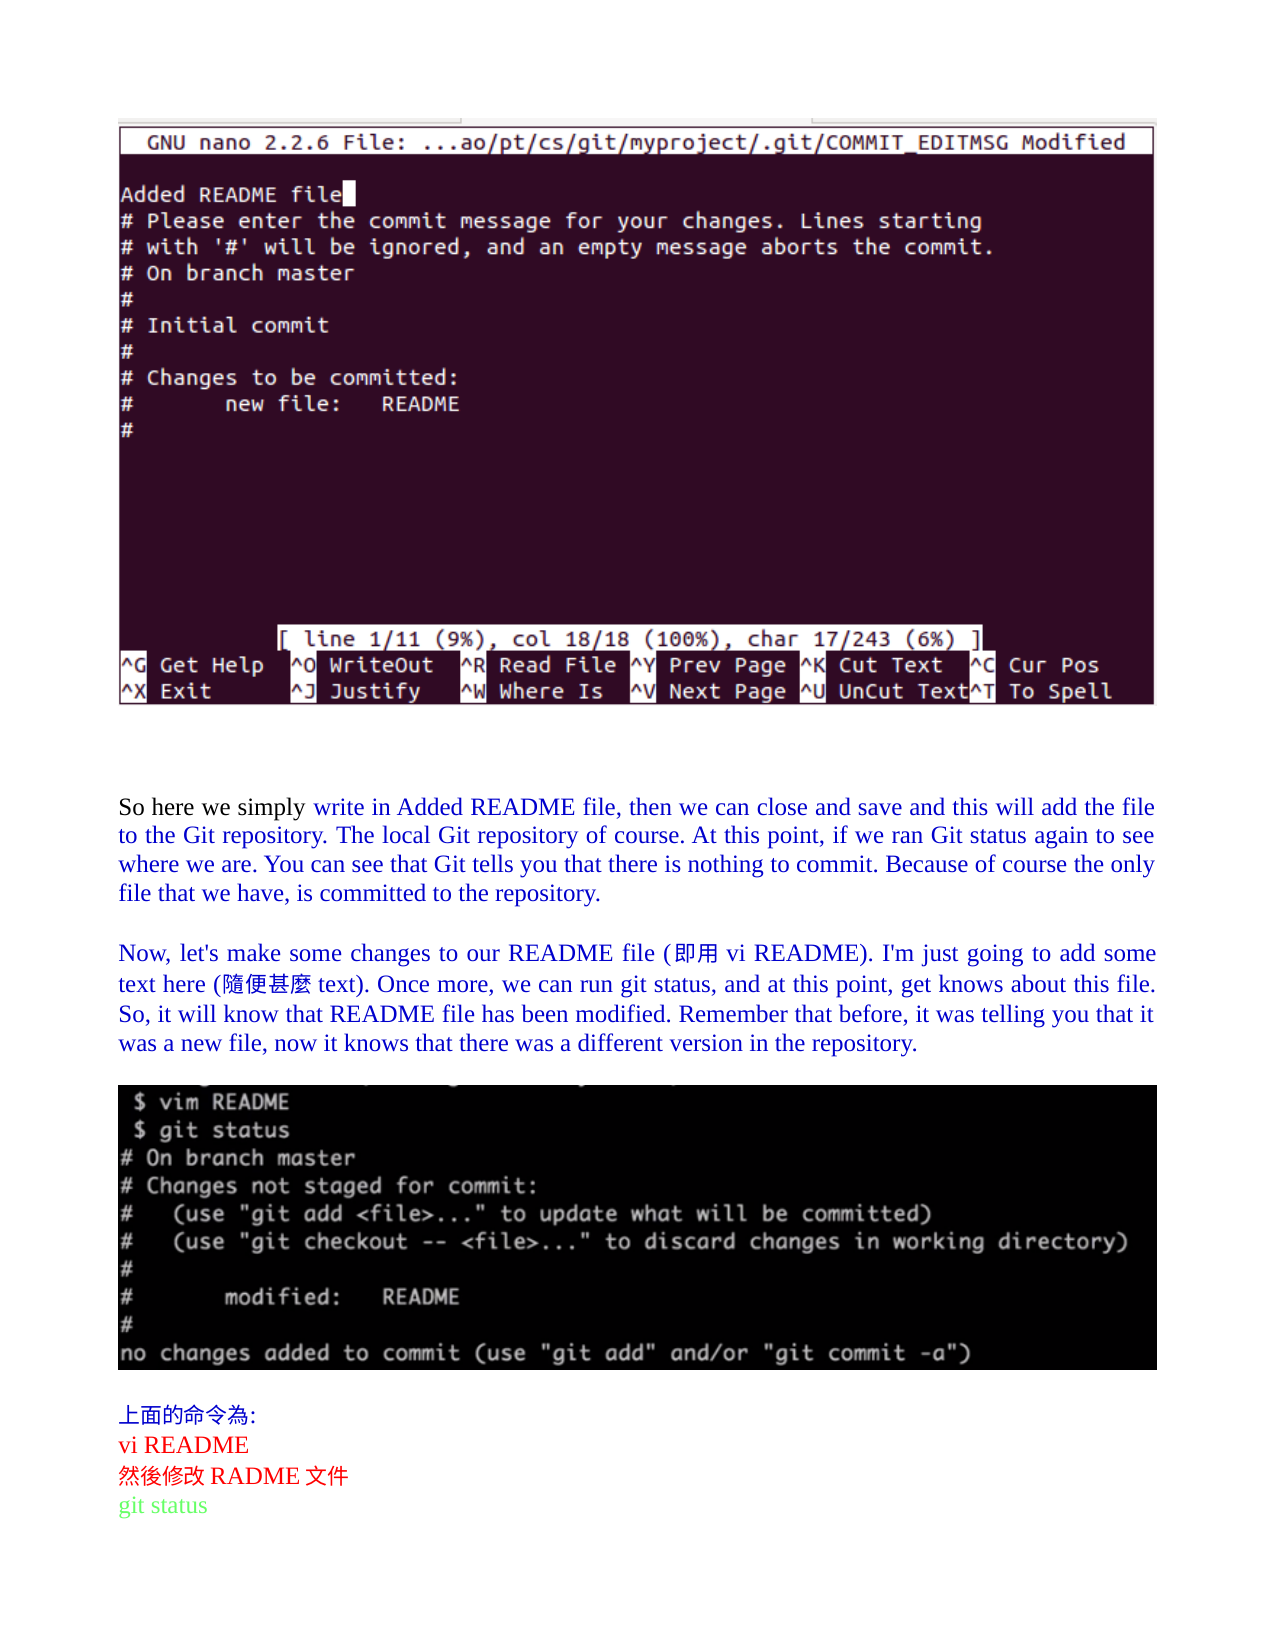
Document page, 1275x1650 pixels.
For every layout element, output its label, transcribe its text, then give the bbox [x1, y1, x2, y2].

text Now, let's make some changes to our README file (即用vi README). I'm just going to add some text here (隨便甚麼text). Once more, we can run git status, and at this point, get knows about this file. So, it will know that README file has been modified. Remember that before, it was telling you that it was a new file, now it knows that there was a different version in the repository. [118, 936, 1157, 1056]
text So here we simply write in Added README file, then we can close and save and this will add the file to the Git repository. The local Git repository of course. At this point, if we ran Git status again to see where we are. You can see that Git tells you that there is nothing to commit. Because of course the only file that we have, is committed to the repository. [118, 792, 1157, 907]
text git status [118, 1491, 1157, 1519]
text vi README [118, 1430, 1157, 1459]
text 然後修改RADME文件 [118, 1459, 1157, 1491]
picture [118, 1085, 1157, 1370]
picture [118, 118, 1157, 706]
text 上面的命令為: [118, 1398, 1157, 1430]
